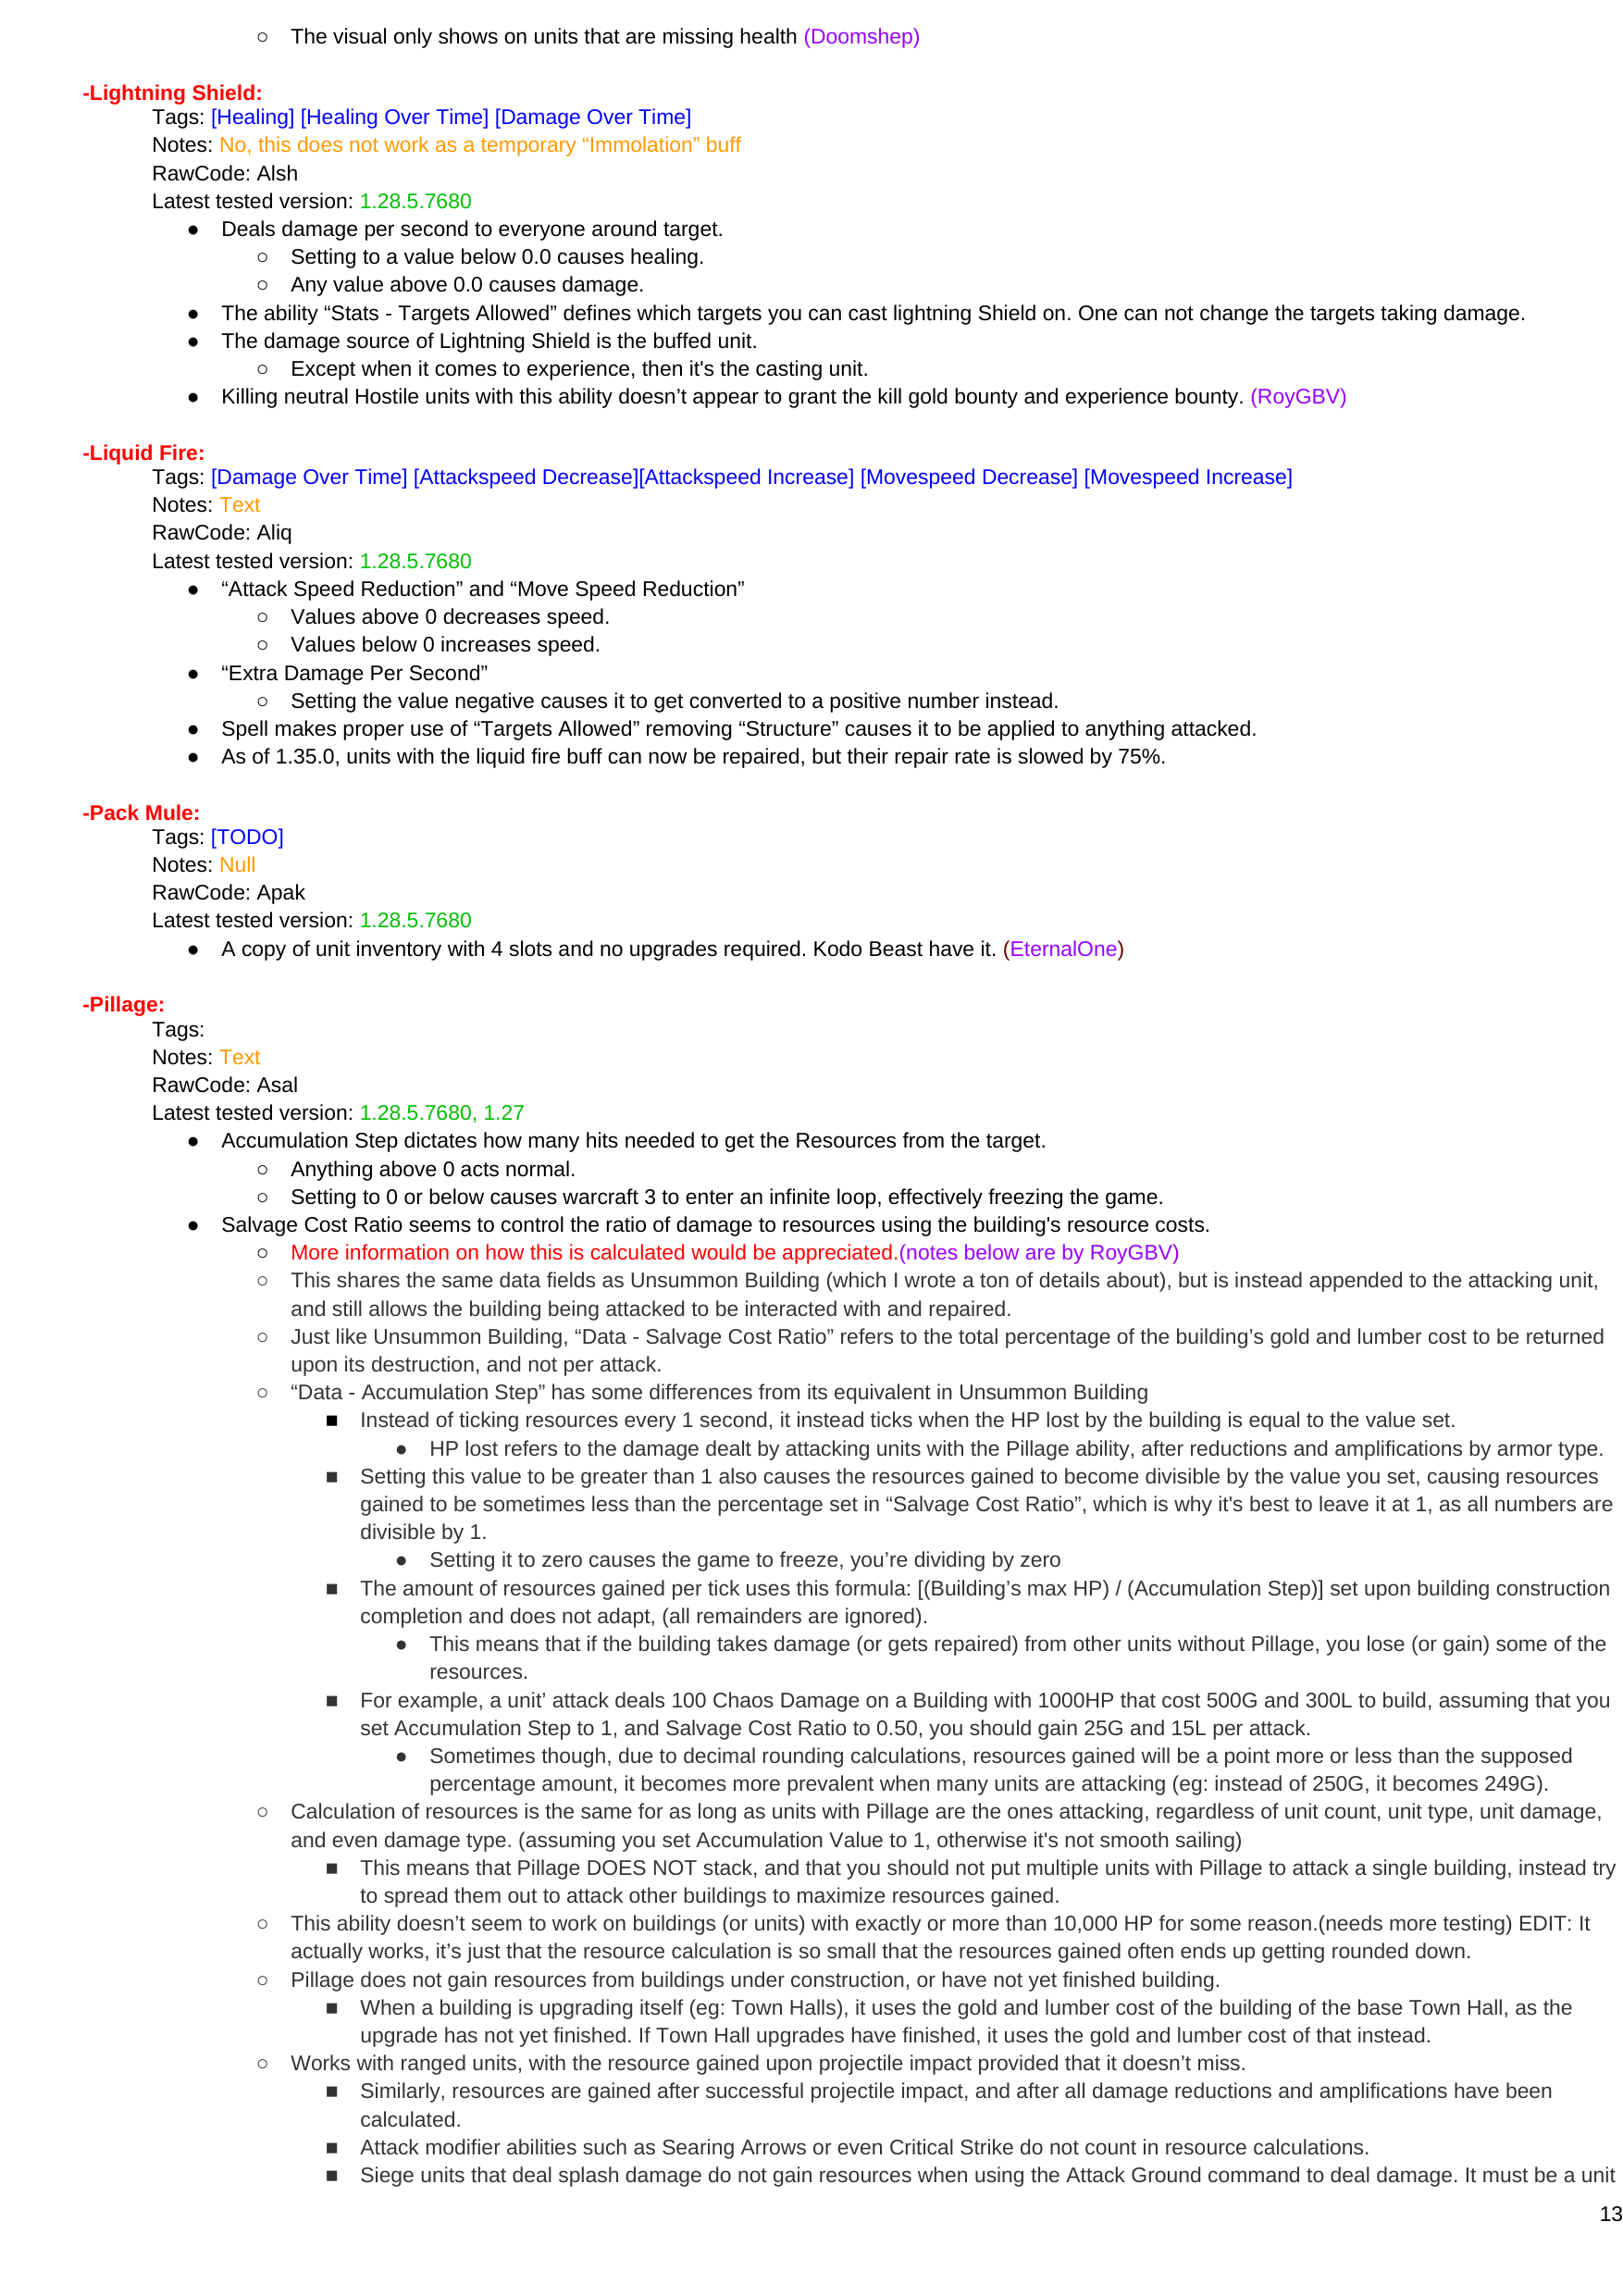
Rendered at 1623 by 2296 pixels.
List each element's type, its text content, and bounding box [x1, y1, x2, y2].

list Except when it comes to experience, then it's the casting unit. [256, 356, 1623, 380]
subtitle -Pillage: [13, 992, 1623, 1016]
text RawCode: Apak [82, 880, 1623, 905]
list This shares the same data fields as Unsummon Building (which I wrote a ton of details about), but is instead appended to the attacking unit, and still allows the building being attacked to be interacted with and repaired. [256, 1268, 1623, 1321]
list When a building is upgrading itself (eg: Town Halls), it uses the gold and lumber cost of the building of the base Town Hall, as the upgrade has not yet finished. If Town Hall upgrades have finished, it uses the gold and lumber cost of that instead. [326, 1995, 1623, 2047]
text Latest tested version: 1.28.5.7680 [82, 908, 1623, 933]
list Sometimes though, due to decimal rounding calculations, resources gained will be a point more or less than the supposed percentage amount, it becomes more prevalent when many units are attacking (eg: instead of 250G, it becomes 249G). [395, 1744, 1623, 1795]
list Anything above 0 acts normal. [256, 1156, 1623, 1181]
text Notes: Text [82, 492, 1623, 516]
list Just like Unsummon Building, “Data - Salvage Cost Ratio” refers to the total percentage of the building’s gold and lumber cost to be returned upon its destruction, and not per attack. [256, 1324, 1623, 1376]
list Values below 0 increases speed. [256, 632, 1623, 656]
list The visual only shows on units that are missing health (Doomshep) [256, 24, 1623, 49]
list Deals damage per second to everyone around target. [187, 217, 1623, 241]
text Tags: [Healing] [Healing Over Time] [Damage Over Time] [13, 105, 1623, 129]
list Pillage does not gain resources from buildings under construction, or have not yet finished building. [256, 1967, 1623, 1992]
subtitle -Liquid Fire: [13, 441, 1623, 465]
list More information on how this is calculated would be appreciated.(notes below are by RoyGBV) [256, 1240, 1623, 1264]
list Similarly, resources are gained after successful projectile impact, and after all damage reductions and amplifications have been calculated. [326, 2079, 1623, 2131]
text Notes: Null [82, 852, 1623, 876]
list “Attack Speed Reduction” and “Move Speed Reduction” [187, 577, 1623, 601]
text Tags: [13, 1016, 1623, 1041]
text Latest tested version: 1.28.5.7680 [82, 189, 1623, 213]
list Salvage Cost Ratio seems to control the ratio of damage to resources using the building's resource costs. [187, 1212, 1623, 1236]
text Latest tested version: 1.28.5.7680 [82, 549, 1623, 573]
text Tags: [TODO] [13, 825, 1623, 849]
text Notes: Text [82, 1045, 1623, 1069]
text Tags: [Damage Over Time] [Attackspeed Decrease][Attackspeed Increase] [Movespeed Decrease] [Movespeed Increase] [13, 465, 1623, 489]
list As of 1.35.0, units with the liquid fire buff can now be repaired, but their repair rate is slowed by 75%. [187, 744, 1623, 768]
list Works with ranged units, with the resource gained upon projectile impact provided that it doesn’t miss. [256, 2051, 1623, 2075]
list “Data - Accumulation Step” has some differences from its equivalent in Unsummon Building [256, 1380, 1623, 1404]
list Attack modifier abilities such as Searing Arrows or even Critical Strike do not count in resource calculations. [326, 2135, 1623, 2159]
list Setting the value negative causes it to get converted to a positive number instead. [256, 689, 1623, 713]
list The ability “Stats - Targets Allowed” defines which targets you can cast lightning Shield on. One can not change the targets taking damage. [187, 300, 1623, 325]
list Setting to a value below 0.0 causes healing. [256, 244, 1623, 269]
list Setting this value to be greater than 1 also causes the resources gained to become divisible by the value you set, causing resources gained to be sometimes less than the percentage set in “Salvage Cost Ratio”, which is why it's best to leave it at 1, as all numbers are divisible by 1. [326, 1464, 1623, 1544]
list Setting it to zero causes the game to freeze, you’re dividing by zero [395, 1547, 1623, 1572]
list The amount of resources gained per tick uses this formula: [(Building’s max HP) / (Accumulation Step)] set upon building construction completion and does not adapt, (all remainders are ignored). [326, 1576, 1623, 1628]
list This means that if the building takes damage (or gets repaired) from other units without Pillage, you lose (or gain) some of the resources. [395, 1632, 1623, 1683]
list Instead of ticking resources every 1 second, it instead ticks when the HP lost by the building is equal to the value set. [326, 1408, 1623, 1433]
text Latest tested version: 1.28.5.7680, 1.27 [82, 1100, 1623, 1124]
list Calculation of resources is the same for as long as units with Pillage are the ones attacking, regardless of unit count, unit type, unit damage, and even damage type. (assuming you set Accumulation Value to 1, otherwise it's not smooth sailing) [256, 1799, 1623, 1852]
text Notes: No, this does not work as a temporary “Immolation” buff [82, 132, 1623, 157]
list The damage source of Lightning Shield is the buffed unit. [187, 329, 1623, 353]
list HP lost refers to the damage dealt by attacking units with the Pillage ability, after reductions and amplifications by armor type. [395, 1436, 1623, 1460]
list Any value above 0.0 causes damage. [256, 272, 1623, 297]
text RawCode: Aliq [82, 520, 1623, 545]
list For example, a unit’ attack deals 100 Chaos Damage on a Building with 1000HP that cost 500G and 300L to build, assuming that you set Accumulation Step to 1, and Salvage Cost Ratio to 0.50, you should gain 25G and 15L per attack. [326, 1687, 1623, 1740]
list This ability doesn’t seem to work on buildings (or units) with exactly or more than 10,000 HP for some reason.(needs more testing) EDIT: It actually works, it’s just that the resource calculation is so small that the resources gained often ends up getting rounded down. [256, 1911, 1623, 1964]
list Values above 0 decreases speed. [256, 604, 1623, 628]
list This means that Pillage DOES NOT stack, and that you should not put multiple units with Pillage to attack a single building, instead try to spread them out to attack other buildings to maximize resources gained. [326, 1855, 1623, 1907]
text RawCode: Alsh [82, 160, 1623, 185]
text RawCode: Asal [82, 1073, 1623, 1097]
subtitle -Pack Mule: [13, 800, 1623, 825]
list Spell makes proper use of “Targets Allowed” removing “Structure” causes it to be applied to anything attacked. [187, 716, 1623, 740]
list Siege units that deal splash damage do not gain resources when using the Attack Ground command to deal damage. It must be a unit [326, 2163, 1623, 2187]
list Setting to 0 or below causes warcraft 3 to enter an infinite loop, effectively freezing the game. [256, 1185, 1623, 1209]
subtitle -Lightning Shield: [13, 81, 1623, 105]
list “Extra Damage Per Second” [187, 660, 1623, 685]
list Accumulation Step dictates how many hits needed to get the Resources from the target. [187, 1128, 1623, 1153]
list Killing neutral Hostile units with this ability doesn’t appear to grant the kill gold bounty and experience bounty. (RoyGBV) [187, 384, 1623, 409]
list A copy of unit inventory with 4 slots and no upgrades required. Kodo Beast have it. (EternalOne) [187, 937, 1623, 961]
